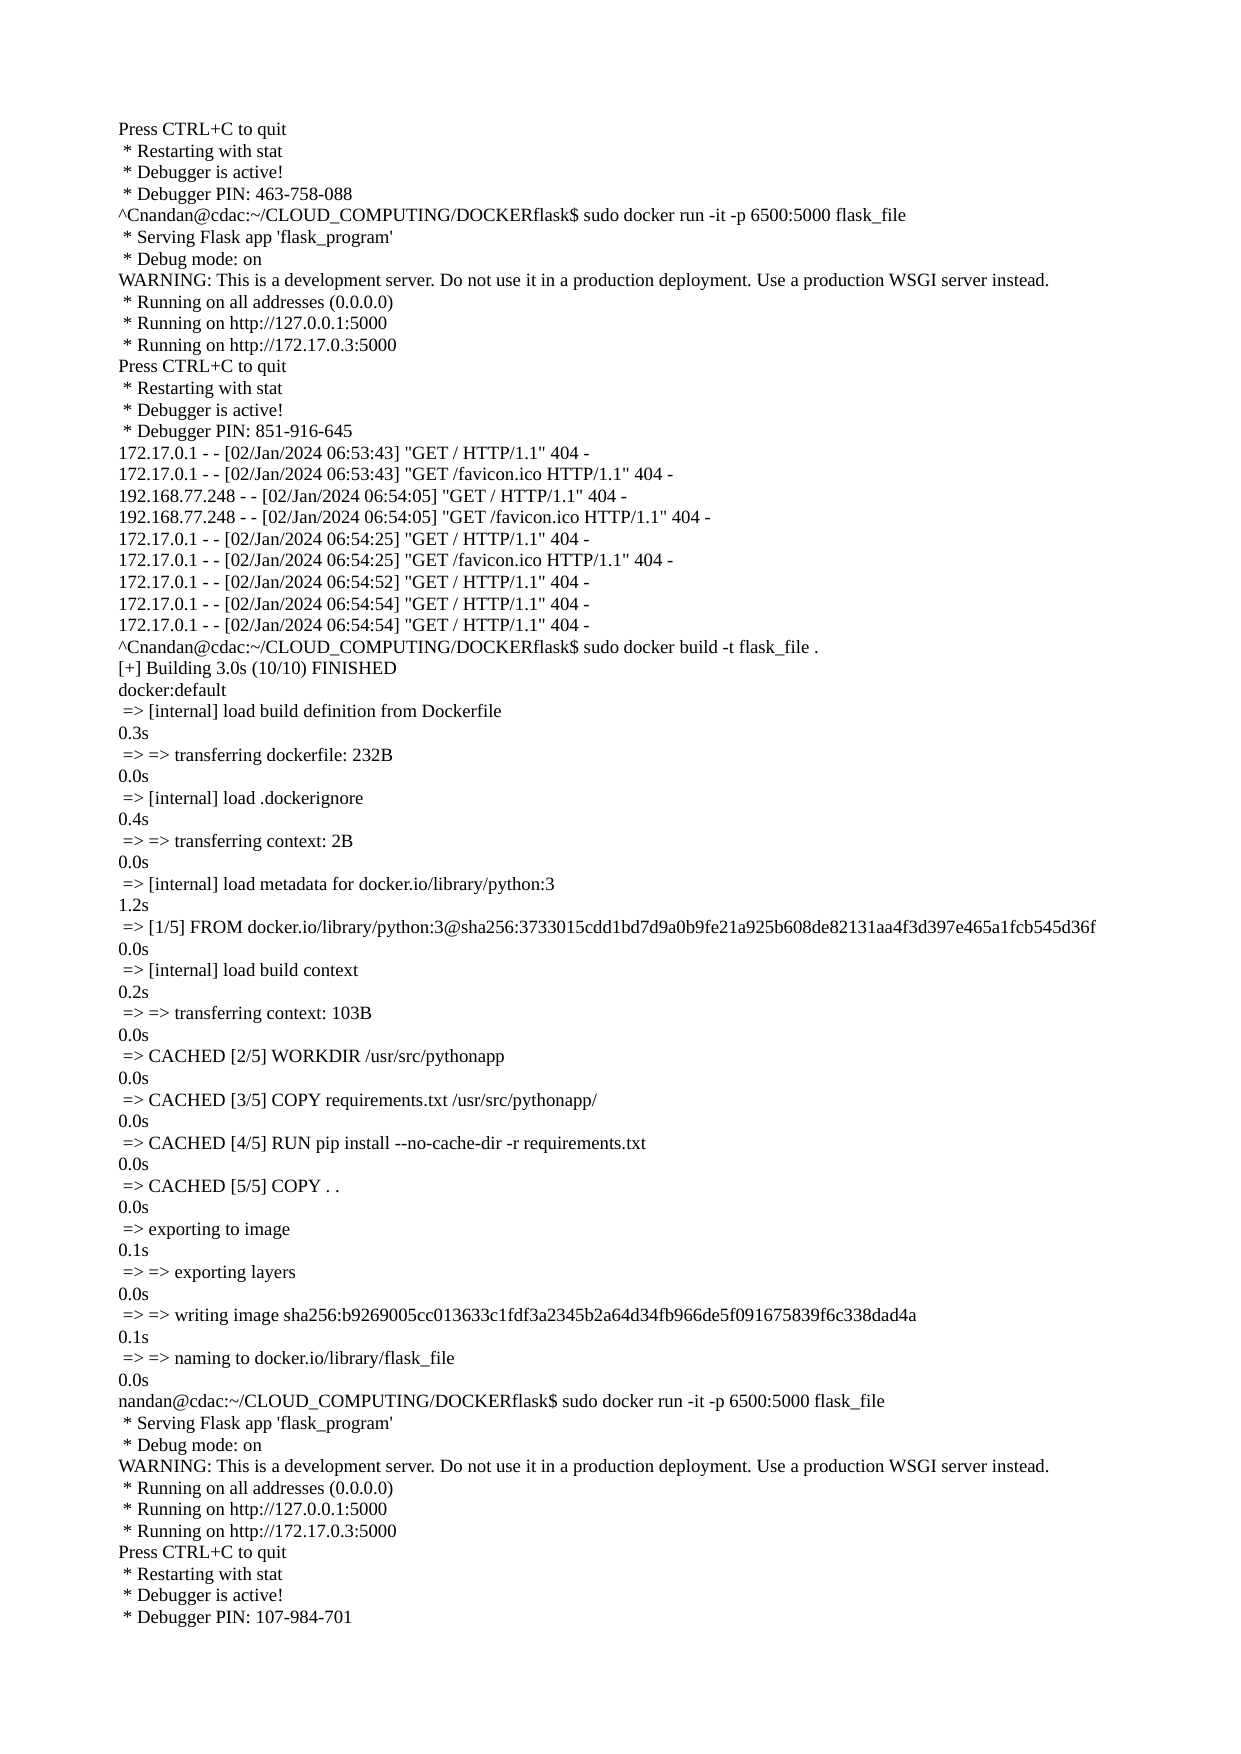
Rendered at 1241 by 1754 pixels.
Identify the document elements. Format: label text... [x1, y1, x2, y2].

text * Debugger is active! [118, 1584, 1122, 1606]
text nandan@cdac:~/CLOUD_COMPUTING/DOCKERflask$ sudo docker run -it -p 6500:5000 flask_file [118, 1390, 1122, 1412]
text 192.168.77.248 - - [02/Jan/2024 06:54:05] "GET / HTTP/1.1" 404 - [118, 485, 1122, 506]
text => CACHED [5/5] COPY . . 0.0s [118, 1175, 1122, 1218]
text * Debug mode: on [118, 1433, 1122, 1455]
text => => transferring context: 103B 0.0s [118, 1002, 1122, 1045]
text * Running on http://172.17.0.3:5000 [118, 334, 1122, 355]
text 172.17.0.1 - - [02/Jan/2024 06:53:43] "GET / HTTP/1.1" 404 - [118, 442, 1122, 463]
text => CACHED [2/5] WORKDIR /usr/src/pythonapp 0.0s [118, 1045, 1122, 1088]
text => => writing image sha256:b9269005cc013633c1fdf3a2345b2a64d34fb966de5f091675839f6c338dad4a 0.1s [118, 1304, 1122, 1347]
text WARNING: This is a development server. Do not use it in a production deployment. Use a production WSGI server instead. [118, 269, 1122, 291]
text 172.17.0.1 - - [02/Jan/2024 06:54:54] "GET / HTTP/1.1" 404 - [118, 614, 1122, 636]
text * Debugger PIN: 107-984-701 [118, 1606, 1122, 1627]
text * Debug mode: on [118, 247, 1122, 269]
text => [internal] load metadata for docker.io/library/python:3 1.2s [118, 873, 1122, 916]
text * Restarting with stat [118, 140, 1122, 161]
text * Running on http://127.0.0.1:5000 [118, 1498, 1122, 1520]
text => CACHED [3/5] COPY requirements.txt /usr/src/pythonapp/ 0.0s [118, 1088, 1122, 1132]
text => [1/5] FROM docker.io/library/python:3@sha256:3733015cdd1bd7d9a0b9fe21a925b608de82131aa4f3d397e465a1fcb545d36f 0.0s [118, 916, 1122, 959]
text => => naming to docker.io/library/flask_file 0.0s [118, 1347, 1122, 1390]
text * Debugger is active! [118, 398, 1122, 420]
text 172.17.0.1 - - [02/Jan/2024 06:54:25] "GET /favicon.ico HTTP/1.1" 404 - [118, 549, 1122, 571]
text => exporting to image 0.1s [118, 1218, 1122, 1261]
text 192.168.77.248 - - [02/Jan/2024 06:54:05] "GET /favicon.ico HTTP/1.1" 404 - [118, 506, 1122, 528]
text => => transferring dockerfile: 232B 0.0s [118, 743, 1122, 787]
text => [internal] load .dockerignore 0.4s [118, 787, 1122, 830]
text [+] Building 3.0s (10/10) FINISHED docker:default [118, 657, 1122, 700]
text Press CTRL+C to quit [118, 118, 1122, 140]
text * Serving Flask app 'flask_program' [118, 1412, 1122, 1433]
text 172.17.0.1 - - [02/Jan/2024 06:53:43] "GET /favicon.ico HTTP/1.1" 404 - [118, 463, 1122, 485]
text 172.17.0.1 - - [02/Jan/2024 06:54:25] "GET / HTTP/1.1" 404 - [118, 528, 1122, 549]
text 172.17.0.1 - - [02/Jan/2024 06:54:54] "GET / HTTP/1.1" 404 - [118, 592, 1122, 614]
text Press CTRL+C to quit [118, 1541, 1122, 1563]
text * Debugger PIN: 851-916-645 [118, 420, 1122, 442]
text * Restarting with stat [118, 377, 1122, 398]
text => CACHED [4/5] RUN pip install --no-cache-dir -r requirements.txt 0.0s [118, 1132, 1122, 1175]
text ^Cnandan@cdac:~/CLOUD_COMPUTING/DOCKERflask$ sudo docker run -it -p 6500:5000 flask_file [118, 204, 1122, 226]
text * Debugger PIN: 463-758-088 [118, 183, 1122, 204]
text * Restarting with stat [118, 1563, 1122, 1584]
text => [internal] load build definition from Dockerfile 0.3s [118, 700, 1122, 743]
text * Running on all addresses (0.0.0.0) [118, 291, 1122, 312]
text Press CTRL+C to quit [118, 355, 1122, 377]
text * Running on http://127.0.0.1:5000 [118, 312, 1122, 334]
text => => transferring context: 2B 0.0s [118, 830, 1122, 873]
text => => exporting layers 0.0s [118, 1261, 1122, 1304]
text * Running on http://172.17.0.3:5000 [118, 1520, 1122, 1541]
text WARNING: This is a development server. Do not use it in a production deployment. Use a production WSGI server instead. [118, 1455, 1122, 1477]
text * Debugger is active! [118, 161, 1122, 183]
text ^Cnandan@cdac:~/CLOUD_COMPUTING/DOCKERflask$ sudo docker build -t flask_file . [118, 636, 1122, 657]
text * Running on all addresses (0.0.0.0) [118, 1477, 1122, 1498]
text 172.17.0.1 - - [02/Jan/2024 06:54:52] "GET / HTTP/1.1" 404 - [118, 571, 1122, 592]
text => [internal] load build context 0.2s [118, 959, 1122, 1002]
text * Serving Flask app 'flask_program' [118, 226, 1122, 247]
